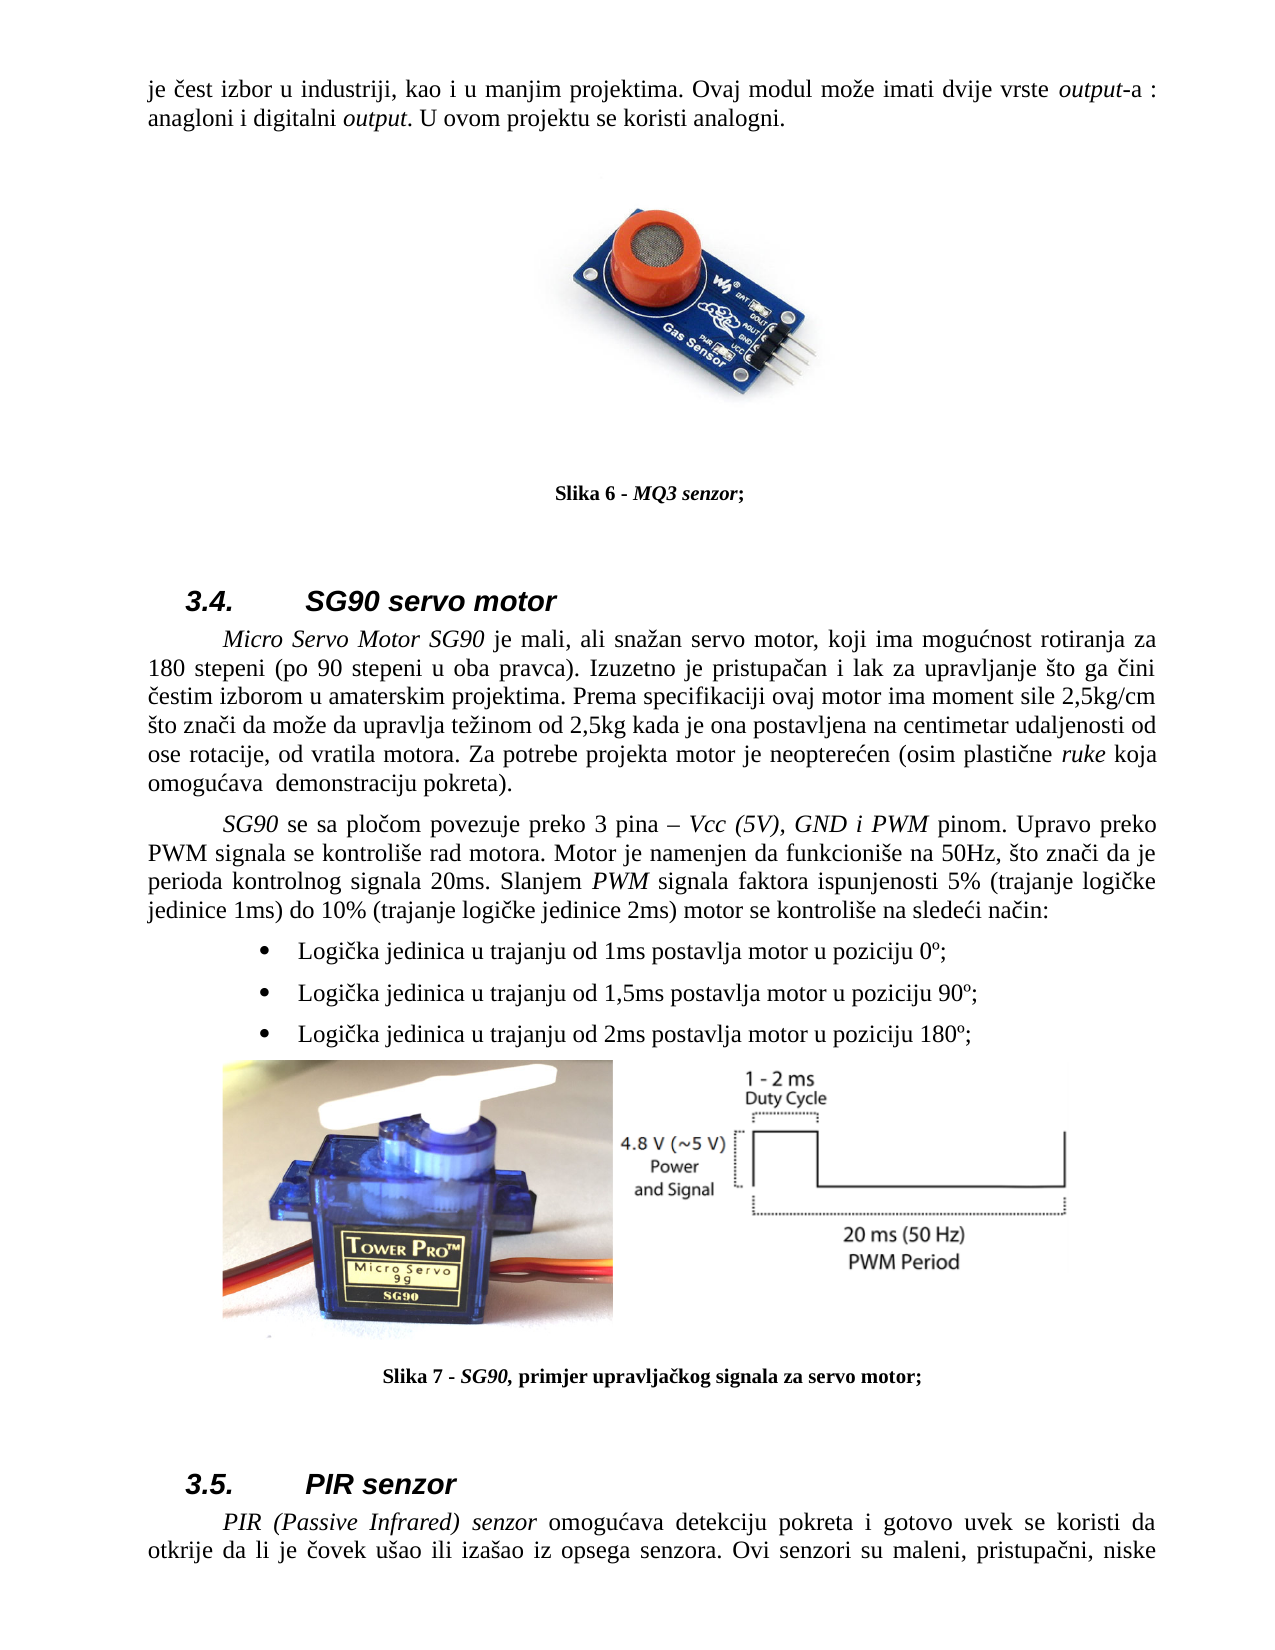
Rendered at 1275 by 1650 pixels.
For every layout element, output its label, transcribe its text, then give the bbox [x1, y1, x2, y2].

list Logička jedinica u trajanju od 1ms postavlja motor u poziciju 0º; [260, 936, 1157, 965]
text Micro Servo Motor SG90 je mali, ali snažan servo motor, koji ima mogućnost rotiranja za 180 stepeni (po 90 stepeni u oba pravca). Izuzetno je pristupačan i lak za upravljanje što ga čini čestim izborom u amaterskim projektima. Prema specifikaciji ovaj motor ima moment sile 2,5kg/cm što znači da može da upravlja težinom od 2,5kg kada je ona postavljena na centimetar udaljenosti od ose rotacije, od vratila motora. Za potrebe projekta motor je neopterećen (osim plastične ruke koja omogućava demonstraciju pokreta). [148, 624, 1157, 796]
subtitle SG90 servo motor [185, 584, 1157, 618]
text SG90 se sa pločom povezuje preko 3 pina – Vcc (5V), GND i PWM pinom. Upravo preko PWM signala se kontroliše rad motora. Motor je namenjen da funkcioniše na 50Hz, što znači da je perioda kontrolnog signala 20ms. Slanjem PWM signala faktora ispunjenosti 5% (trajanje logičke jedinice 1ms) do 10% (trajanje logičke jedinice 2ms) motor se kontroliše na sledeći način: [148, 809, 1157, 924]
subtitle PIR senzor [185, 1467, 1157, 1501]
text Slika 7 - SG90, primjer upravljačkog signala za servo motor; [148, 1364, 1157, 1388]
text Slika 6 - MQ3 senzor; [148, 481, 1157, 505]
list Logička jedinica u trajanju od 1,5ms postavlja motor u poziciju 90º; [260, 978, 1157, 1006]
text PIR (Passive Infrared) senzor omogućava detekciju pokreta i gotovo uvek se koristi da otkrije da li je čovek ušao ili izašao iz opsega senzora. Ovi senzori su maleni, pristupačni, niske [148, 1507, 1157, 1564]
list Logička jedinica u trajanju od 2ms postavlja motor u poziciju 180º; [260, 1019, 1157, 1048]
text je čest izbor u industriji, kao i u manjim projektima. Ovaj modul može imati dvije vrste output-a : anagloni i digitalni output. U ovom projektu se koristi analogni. [148, 74, 1157, 131]
